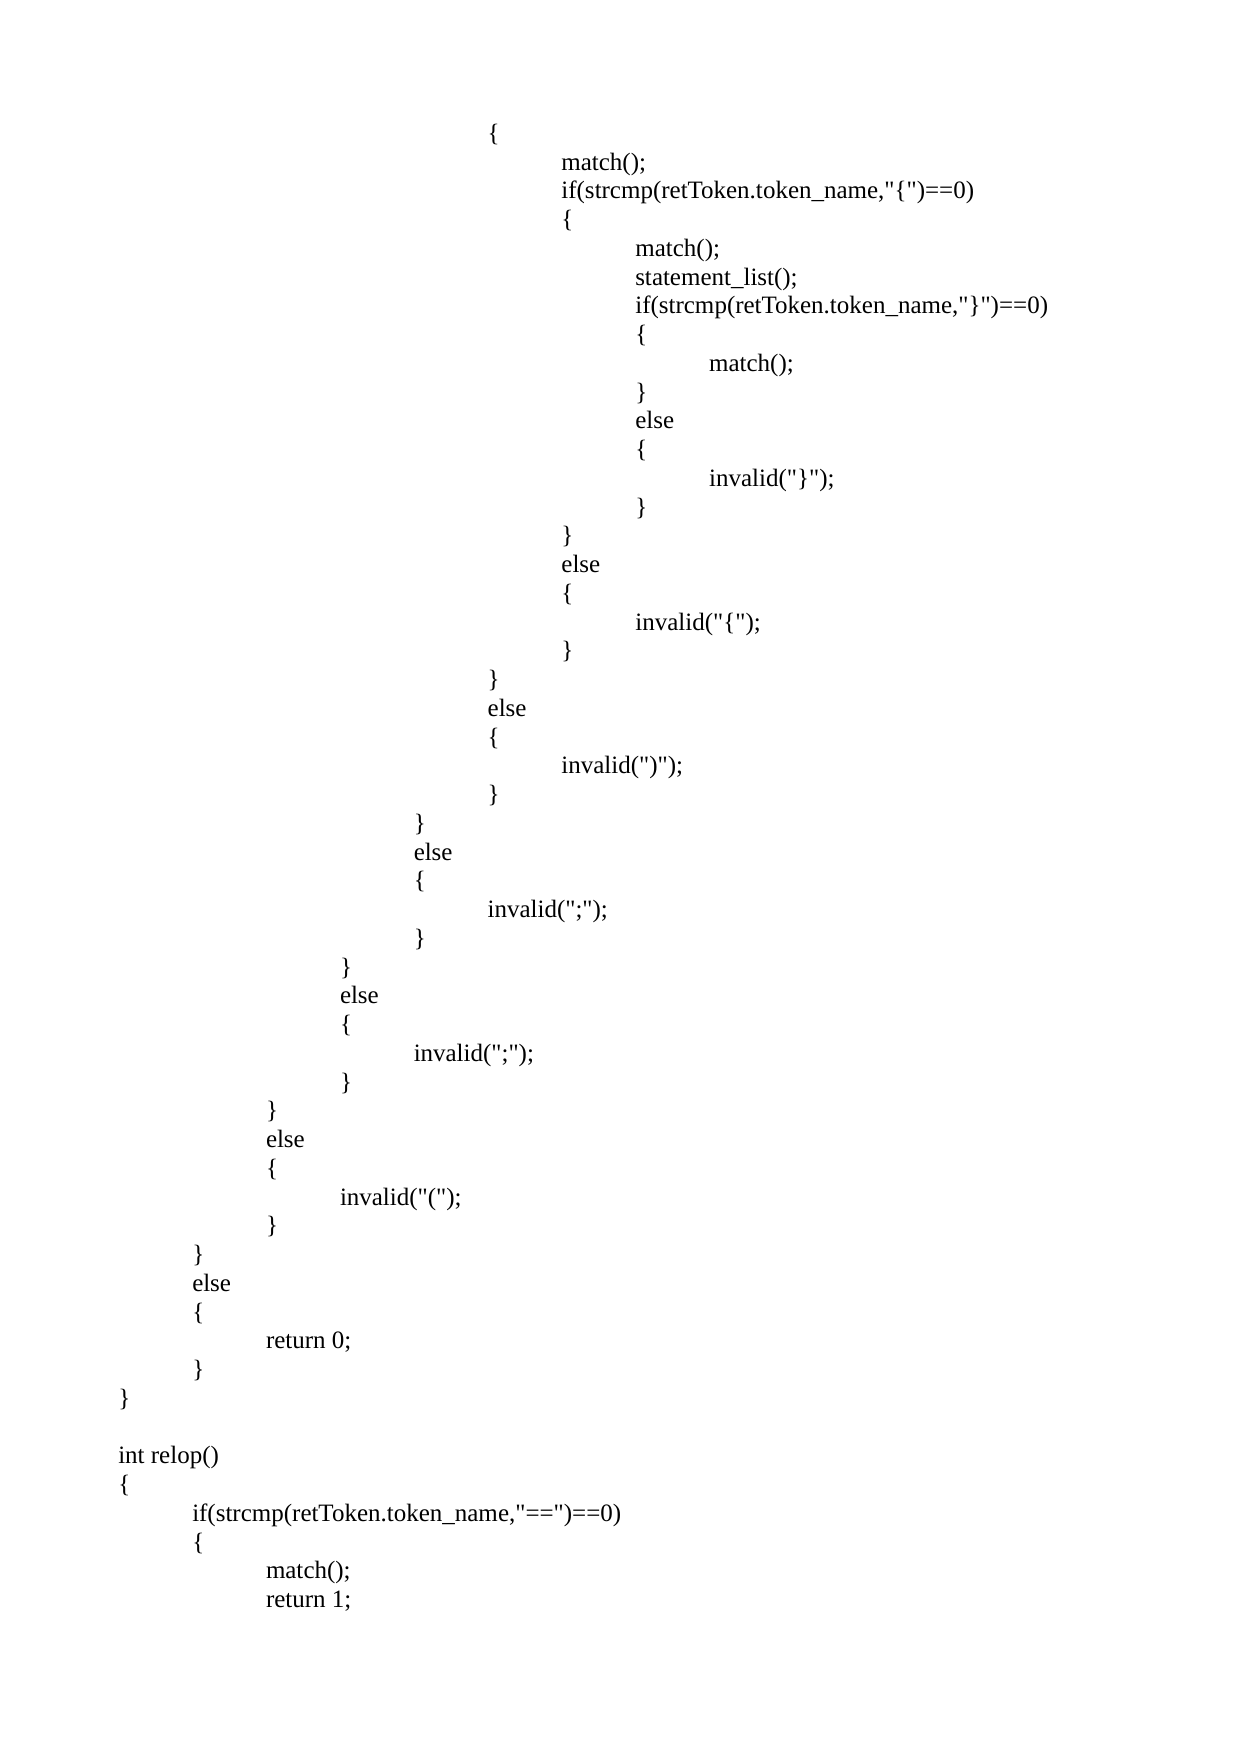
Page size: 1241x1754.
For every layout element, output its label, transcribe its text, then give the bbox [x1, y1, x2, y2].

text } [118, 521, 1122, 549]
text } [118, 636, 1122, 664]
text { [118, 578, 1122, 607]
text } [118, 1239, 1122, 1268]
text invalid(";"); [118, 894, 1122, 923]
text match(); [118, 1556, 1122, 1584]
text { [118, 319, 1122, 348]
text return 0; [118, 1326, 1122, 1354]
text } [118, 664, 1122, 693]
text } [118, 808, 1122, 837]
text int relop() [118, 1441, 1122, 1469]
text invalid("("); [118, 1182, 1122, 1211]
text else [118, 837, 1122, 866]
text match(); [118, 147, 1122, 176]
text match(); [118, 348, 1122, 377]
text { [118, 204, 1122, 233]
text { [118, 118, 1122, 147]
text { [118, 866, 1122, 894]
text { [118, 1153, 1122, 1182]
text else [118, 981, 1122, 1009]
text if(strcmp(retToken.token_name,"==")==0) [118, 1498, 1122, 1527]
text } [118, 1067, 1122, 1096]
text invalid(")"); [118, 751, 1122, 779]
text if(strcmp(retToken.token_name,"{")==0) [118, 176, 1122, 204]
text else [118, 406, 1122, 434]
text { [118, 434, 1122, 463]
text invalid(";"); [118, 1038, 1122, 1067]
text { [118, 1469, 1122, 1498]
text { [118, 1527, 1122, 1556]
text else [118, 1268, 1122, 1297]
text { [118, 1009, 1122, 1038]
text match(); [118, 233, 1122, 262]
text else [118, 549, 1122, 578]
text return 1; [118, 1584, 1122, 1613]
text } [118, 492, 1122, 521]
text { [118, 722, 1122, 751]
text } [118, 923, 1122, 952]
text } [118, 377, 1122, 406]
text invalid("{"); [118, 607, 1122, 636]
text statement_list(); [118, 262, 1122, 291]
text else [118, 1124, 1122, 1153]
text } [118, 779, 1122, 808]
text if(strcmp(retToken.token_name,"}")==0) [118, 291, 1122, 319]
text } [118, 1383, 1122, 1412]
text else [118, 693, 1122, 722]
text } [118, 952, 1122, 981]
text invalid("}"); [118, 463, 1122, 492]
text } [118, 1096, 1122, 1124]
text } [118, 1354, 1122, 1383]
text { [118, 1297, 1122, 1326]
text } [118, 1211, 1122, 1239]
